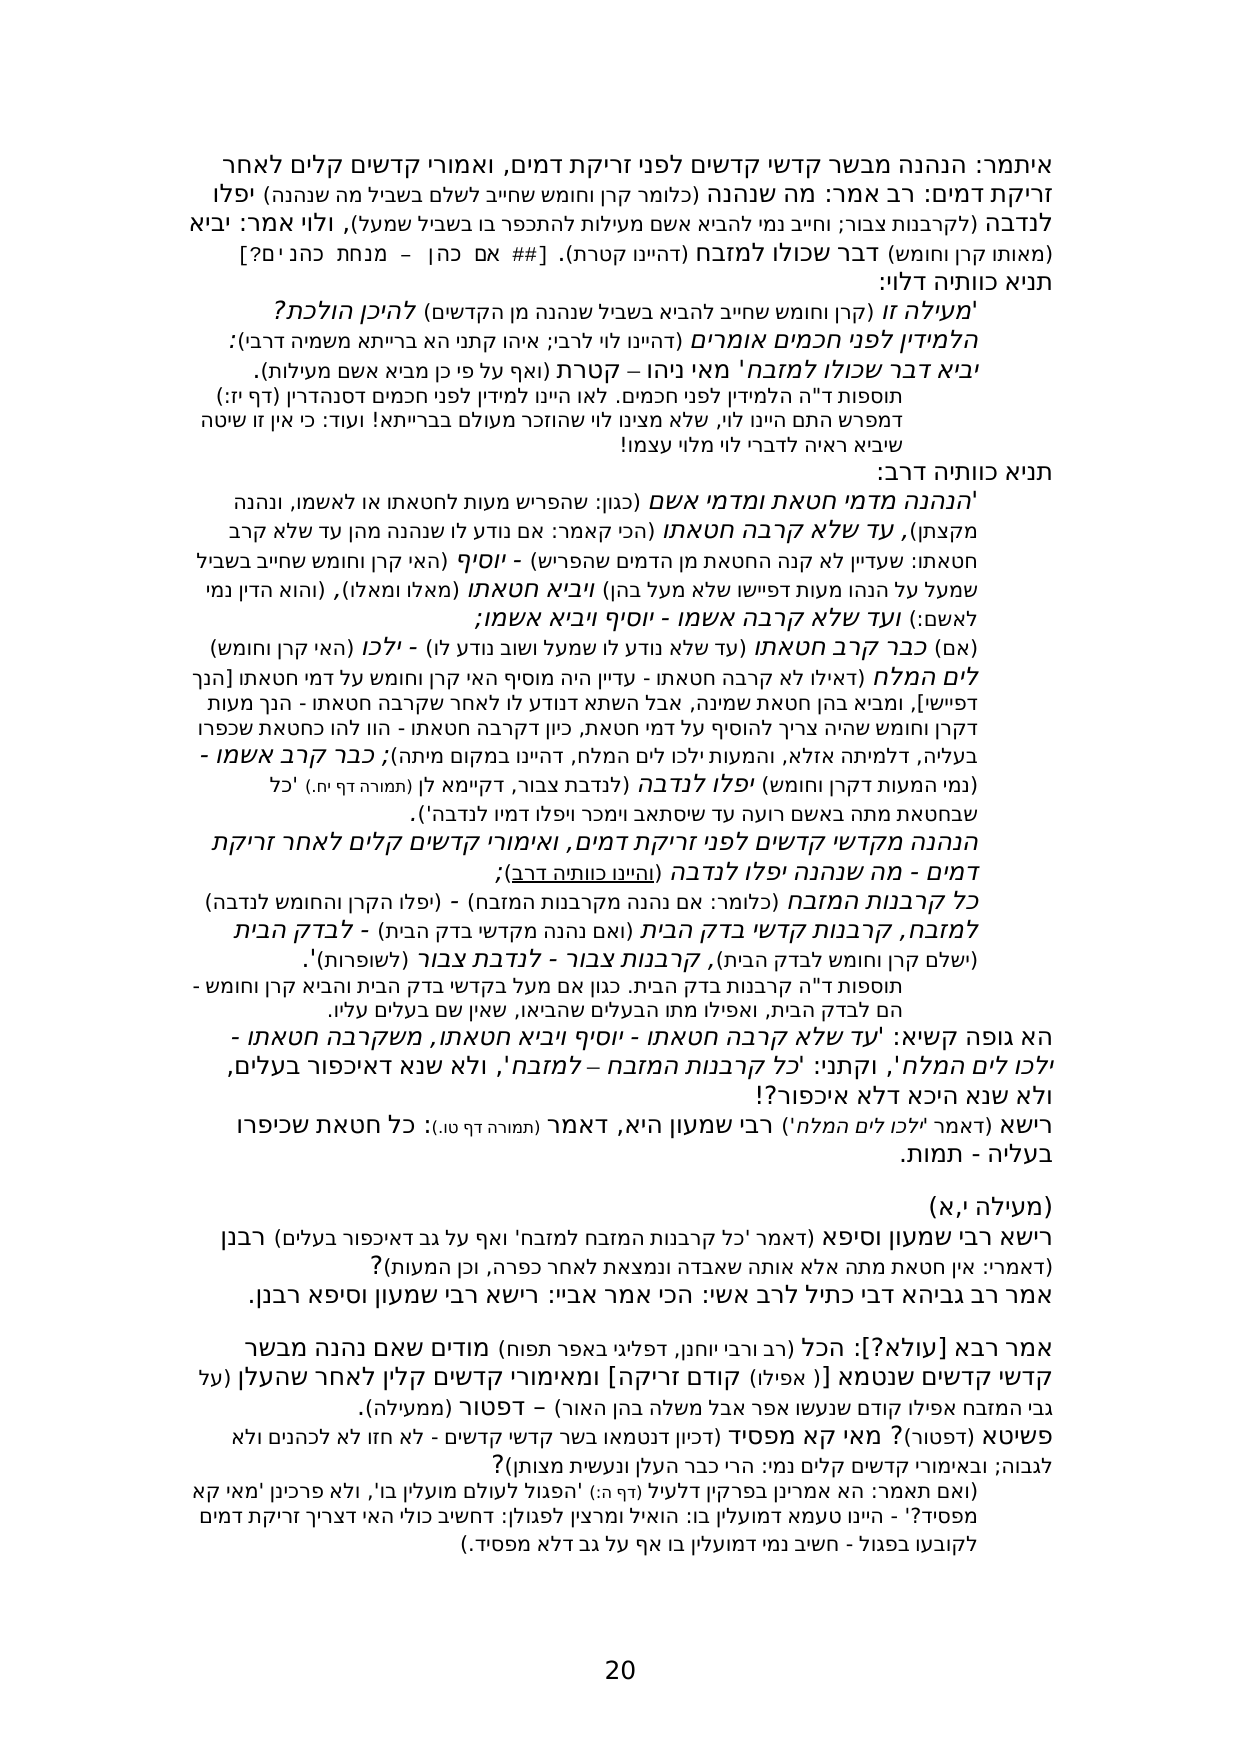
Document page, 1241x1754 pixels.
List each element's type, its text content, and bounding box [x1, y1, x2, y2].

text (מעילה י,א) [187, 1192, 1053, 1222]
text רישא (דאמר 'ילכו לים המלח') רבי שמעון היא, דאמר (תמורה דף טו.): כל חטאת שכיפרו בעליה - תמות. [187, 1110, 1053, 1168]
text פשיטא (דפטור)? מאי קא מפסיד (דכיון דנטמאו בשר קדשי קדשים - לא חזו לא לכהנים ולא לגבוה; ובאימורי קדשים קלים נמי: הרי כבר העלן ונעשית מצותן)? [187, 1421, 1053, 1479]
text הנהנה מקדשי קדשים לפני זריקת דמים, ואימורי קדשים קלים לאחר זריקת דמים - מה שנהנה יפלו לנדבה (והיינו כוותיה דרב); [187, 827, 978, 886]
text (ואם תאמר: הא אמרינן בפרקין דלעיל (דף ה:) 'הפגול לעולם מועלין בו', ולא פרכינן 'מאי קא מפסיד?' - היינו טעמא דמועלין בו: הואיל ומרצין לפגולן: דחשיב כולי האי דצריך זריקת דמים לקובעו בפגול - חשיב נמי דמועלין בו אף על גב דלא מפסיד.) [187, 1479, 978, 1557]
text תוספות ד"ה הלמידין לפני חכמים. לאו היינו למידין לפני חכמים דסנהדרין (דף יז:) דמפרש התם היינו לוי, שלא מצינו לוי שהוזכר מעולם בברייתא! ועוד: כי אין זו שיטה שיביא ראיה לדברי לוי מלוי עצמו! [187, 384, 903, 457]
text איתמר: הנהנה מבשר קדשי קדשים לפני זריקת דמים, ואמורי קדשים קלים לאחר זריקת דמים: רב אמר: מה שנהנה (כלומר קרן וחומש שחייב לשלם בשביל מה שנהנה) יפלו לנדבה (לקרבנות צבור; וחייב נמי להביא אשם מעילות להתכפר בו בשביל שמעל), ולוי אמר: יביא (מאותו קרן וחומש) דבר שכולו למזבח (דהיינו קטרת). [## אם כהן – מנחת כהנים?] [187, 150, 1053, 267]
text (אם) כבר קרב חטאתו (עד שלא נודע לו שמעל ושוב נודע לו) - ילכו (האי קרן וחומש) לים המלח (דאילו לא קרבה חטאתו - עדיין היה מוסיף האי קרן וחומש על דמי חטאתו [הנך דפיישי], ומביא בהן חטאת שמינה, אבל השתא דנודע לו לאחר שקרבה חטאתו - הנך מעות דקרן וחומש שהיה צריך להוסיף על דמי חטאת, כיון דקרבה חטאתו - הוו להו כחטאת שכפרו בעליה, דלמיתה אזלא, והמעות ילכו לים המלח, דהיינו במקום מיתה); כבר קרב אשמו - (נמי המעות דקרן וחומש) יפלו לנדבה (לנדבת צבור, דקיימא לן (תמורה דף יח.) 'כל שבחטאת מתה באשם רועה עד שיסתאב וימכר ויפלו דמיו לנדבה'). [187, 633, 978, 827]
text הא גופה קשיא: 'עד שלא קרבה חטאתו - יוסיף ויביא חטאתו, משקרבה חטאתו - ילכו לים המלח', וקתני: 'כל קרבנות המזבח – למזבח', ולא שנא דאיכפור בעלים, ולא שנא היכא דלא איכפור?! [187, 1022, 1053, 1110]
text תוספות ד"ה קרבנות בדק הבית. כגון אם מעל בקדשי בדק הבית והביא קרן וחומש - הם לבדק הבית, ואפילו מתו הבעלים שהביאו, שאין שם בעלים עליו. [187, 974, 903, 1022]
text רישא רבי שמעון וסיפא (דאמר 'כל קרבנות המזבח למזבח' ואף על גב דאיכפור בעלים) רבנן (דאמרי: אין חטאת מתה אלא אותה שאבדה ונמצאת לאחר כפרה, וכן המעות)? [187, 1222, 1053, 1280]
text 'הנהנה מדמי חטאת ומדמי אשם (כגון: שהפריש מעות לחטאתו או לאשמו, ונהנה מקצתן), עד שלא קרבה חטאתו (הכי קאמר: אם נודע לו שנהנה מהן עד שלא קרב חטאתו: שעדיין לא קנה החטאת מן הדמים שהפריש) - יוסיף (האי קרן וחומש שחייב בשביל שמעל על הנהו מעות דפיישו שלא מעל בהן) ויביא חטאתו (מאלו ומאלו), (והוא הדין נמי לאשם:) ועד שלא קרבה אשמו - יוסיף ויביא אשמו; [187, 486, 978, 633]
text כל קרבנות המזבח (כלומר: אם נהנה מקרבנות המזבח) - (יפלו הקרן והחומש לנדבה) למזבח, קרבנות קדשי בדק הבית (ואם נהנה מקדשי בדק הבית) - לבדק הבית (ישלם קרן וחומש לבדק הבית), קרבנות צבור - לנדבת צבור (לשופרות)'. [187, 886, 978, 974]
text תניא כוותיה דרב: [187, 457, 1053, 486]
text תניא כוותיה דלוי: [187, 267, 1053, 296]
text 'מעילה זו (קרן וחומש שחייב להביא בשביל שנהנה מן הקדשים) להיכן הולכת? הלמידין לפני חכמים אומרים (דהיינו לוי לרבי; איהו קתני הא ברייתא משמיה דרבי): יביא דבר שכולו למזבח' מאי ניהו – קטרת (ואף על פי כן מביא אשם מעילות). [187, 296, 978, 384]
text אמר רב גביהא דבי כתיל לרב אשי: הכי אמר אביי: רישא רבי שמעון וסיפא רבנן. [187, 1280, 1053, 1309]
text אמר רבא [עולא?]: הכל (רב ורבי יוחנן, דפליגי באפר תפוח) מודים שאם נהנה מבשר קדשי קדשים שנטמא [( אפילו) קודם זריקה] ומאימורי קדשים קלין לאחר שהעלן (על גבי המזבח אפילו קודם שנעשו אפר אבל משלה בהן האור) – דפטור (ממעילה). [187, 1333, 1053, 1421]
